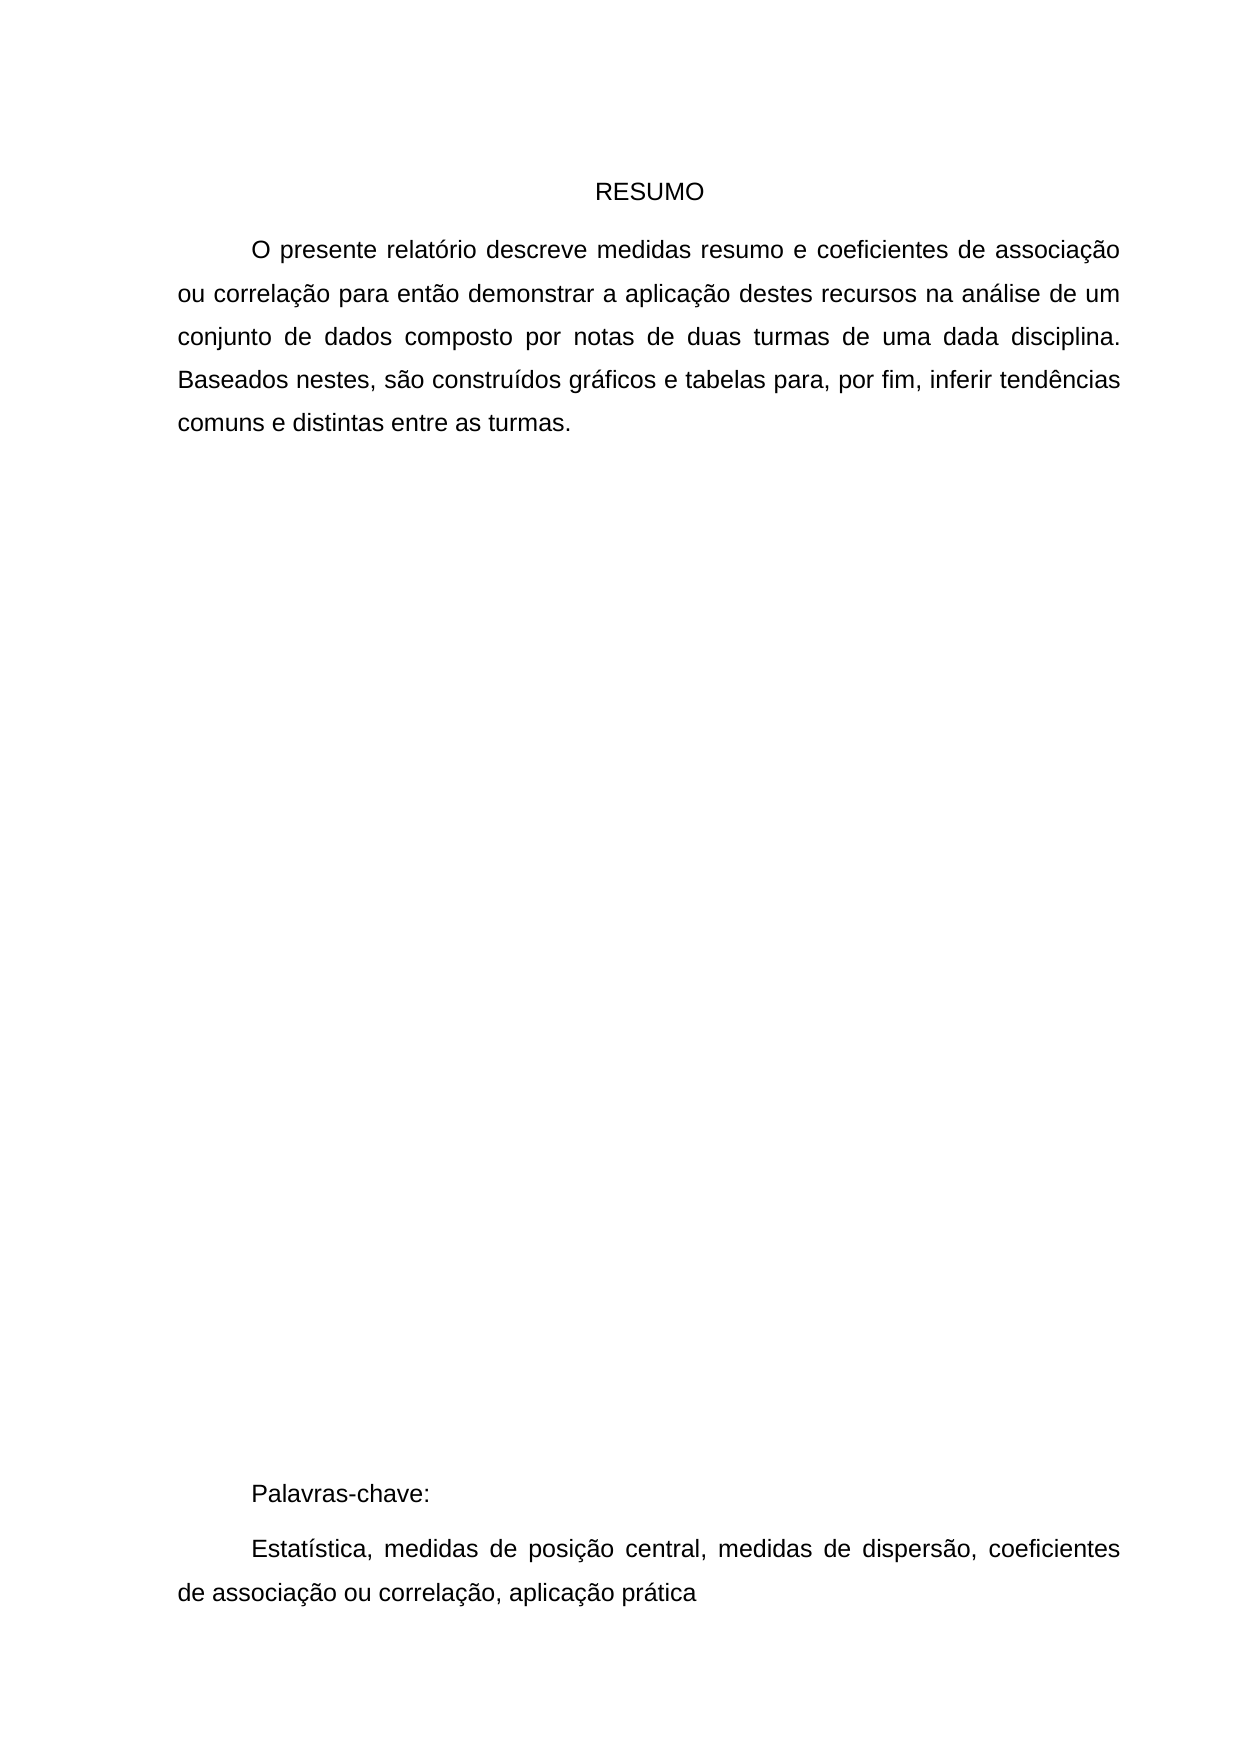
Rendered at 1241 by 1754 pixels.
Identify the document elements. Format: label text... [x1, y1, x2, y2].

text O presente relatório descreve medidas resumo e coeficientes de associação ou correlação para então demonstrar a aplicação destes recursos na análise de um conjunto de dados composto por notas de duas turmas de uma dada disciplina. Baseados nestes, são construídos gráficos e tabelas para, por fim, inferir tendências comuns e distintas entre as turmas. [177, 235, 1122, 437]
text Resumo [177, 177, 1122, 206]
text [177, 1508, 1122, 1534]
text Estatística, medidas de posição central, medidas de dispersão, coeficientes de associação ou correlação, aplicação prática [177, 1534, 1122, 1606]
text Palavras-chave: [177, 1479, 1122, 1508]
